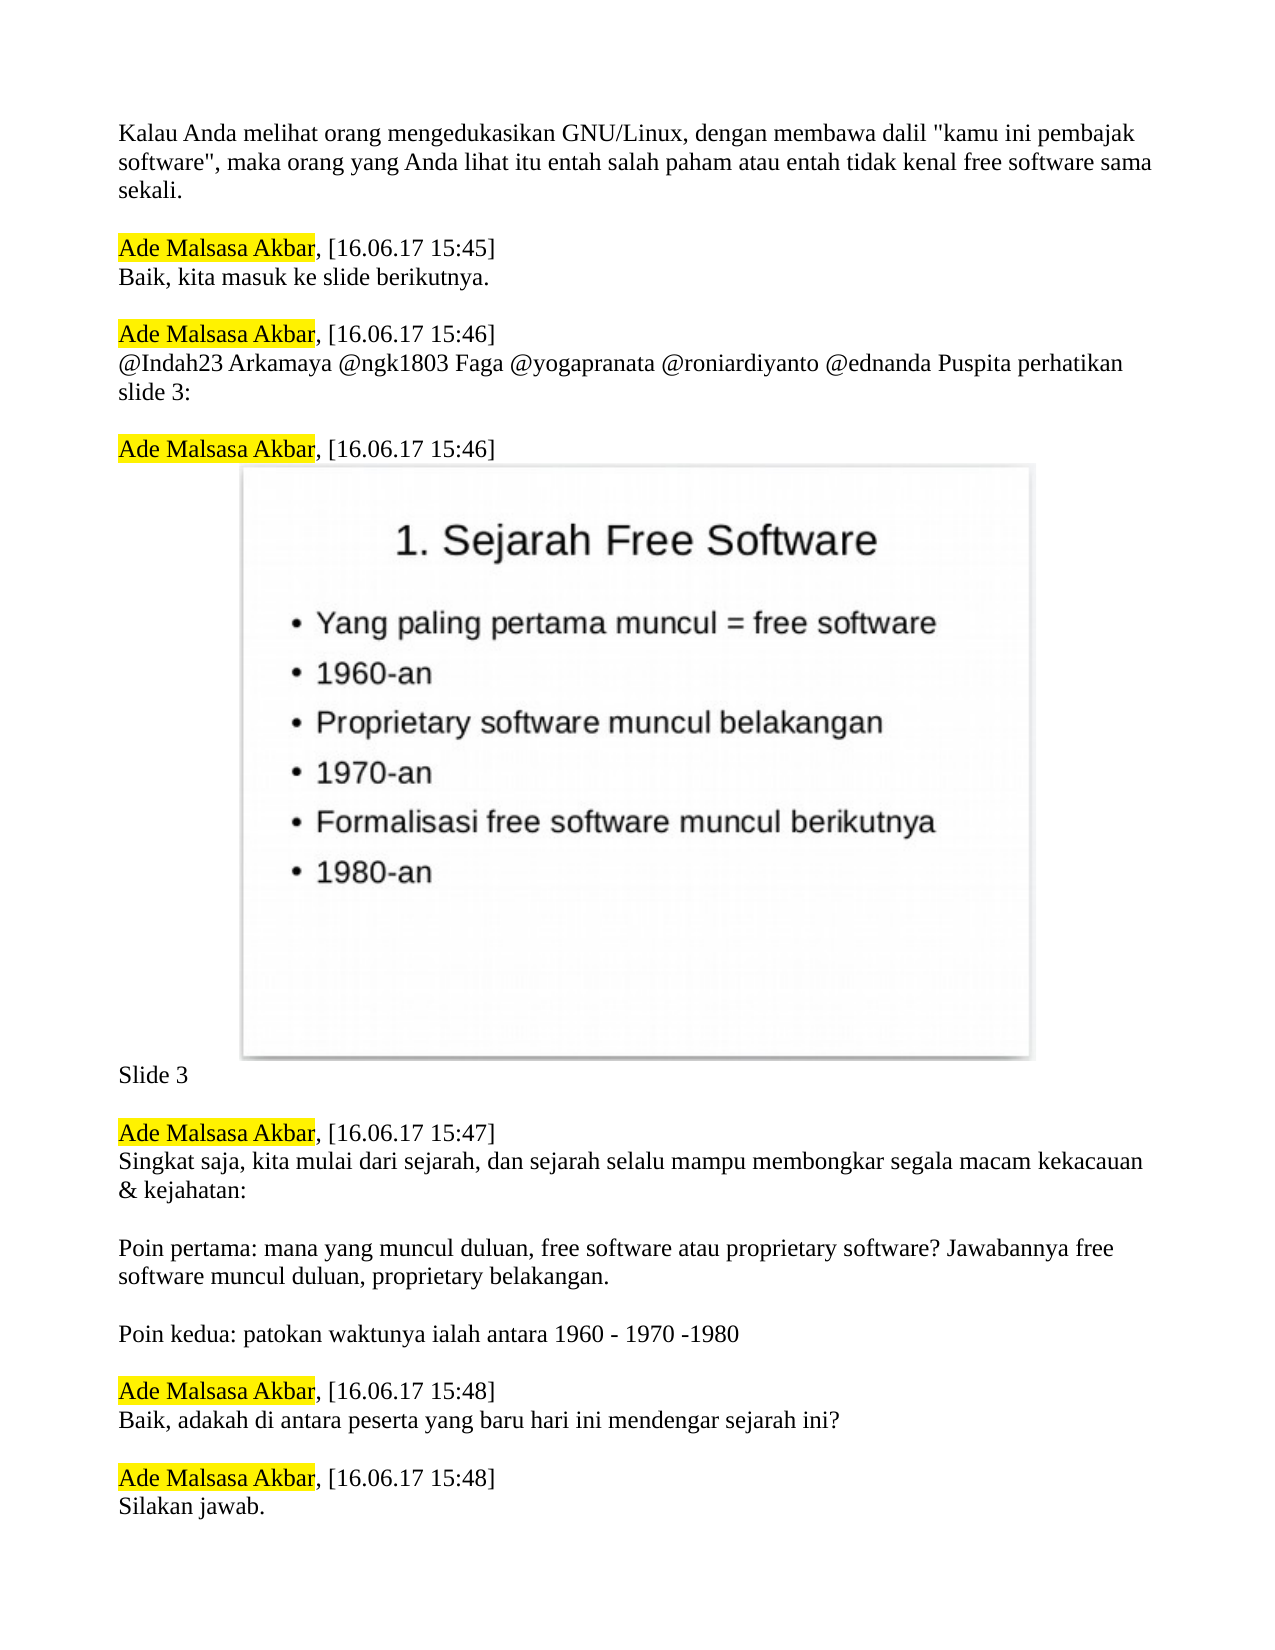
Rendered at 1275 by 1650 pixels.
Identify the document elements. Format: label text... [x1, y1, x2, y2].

text Ade Malsasa Akbar, [16.06.17 15:46] [118, 319, 1157, 348]
text Ade Malsasa Akbar, [16.06.17 15:46] [118, 434, 1157, 463]
text Ade Malsasa Akbar, [16.06.17 15:45] [118, 233, 1157, 262]
text Poin pertama: mana yang muncul duluan, free software atau proprietary software? Jawabannya free software muncul duluan, proprietary belakangan. [118, 1233, 1157, 1290]
text @Indah23 Arkamaya @ngk1803 Faga @yogapranata @roniardiyanto @ednanda Puspita perhatikan slide 3: [118, 348, 1157, 406]
text Baik, kita masuk ke slide berikutnya. [118, 262, 1157, 291]
text Kalau Anda melihat orang mengedukasikan GNU/Linux, dengan membawa dalil "kamu ini pembajak software", maka orang yang Anda lihat itu entah salah paham atau entah tidak kenal free software sama sekali. [118, 118, 1157, 204]
text Silakan jawab. [118, 1491, 1157, 1520]
text Ade Malsasa Akbar, [16.06.17 15:48] [118, 1376, 1157, 1405]
text Slide 3 [118, 463, 1157, 1089]
text Ade Malsasa Akbar, [16.06.17 15:47] [118, 1118, 1157, 1146]
text Baik, adakah di antara peserta yang baru hari ini mendengar sejarah ini? [118, 1405, 1157, 1434]
text Ade Malsasa Akbar, [16.06.17 15:48] [118, 1463, 1157, 1491]
picture [239, 463, 1037, 1061]
text Singkat saja, kita mulai dari sejarah, dan sejarah selalu mampu membongkar segala macam kekacauan & kejahatan: [118, 1146, 1157, 1204]
text Poin kedua: patokan waktunya ialah antara 1960 - 1970 -1980 [118, 1319, 1157, 1348]
